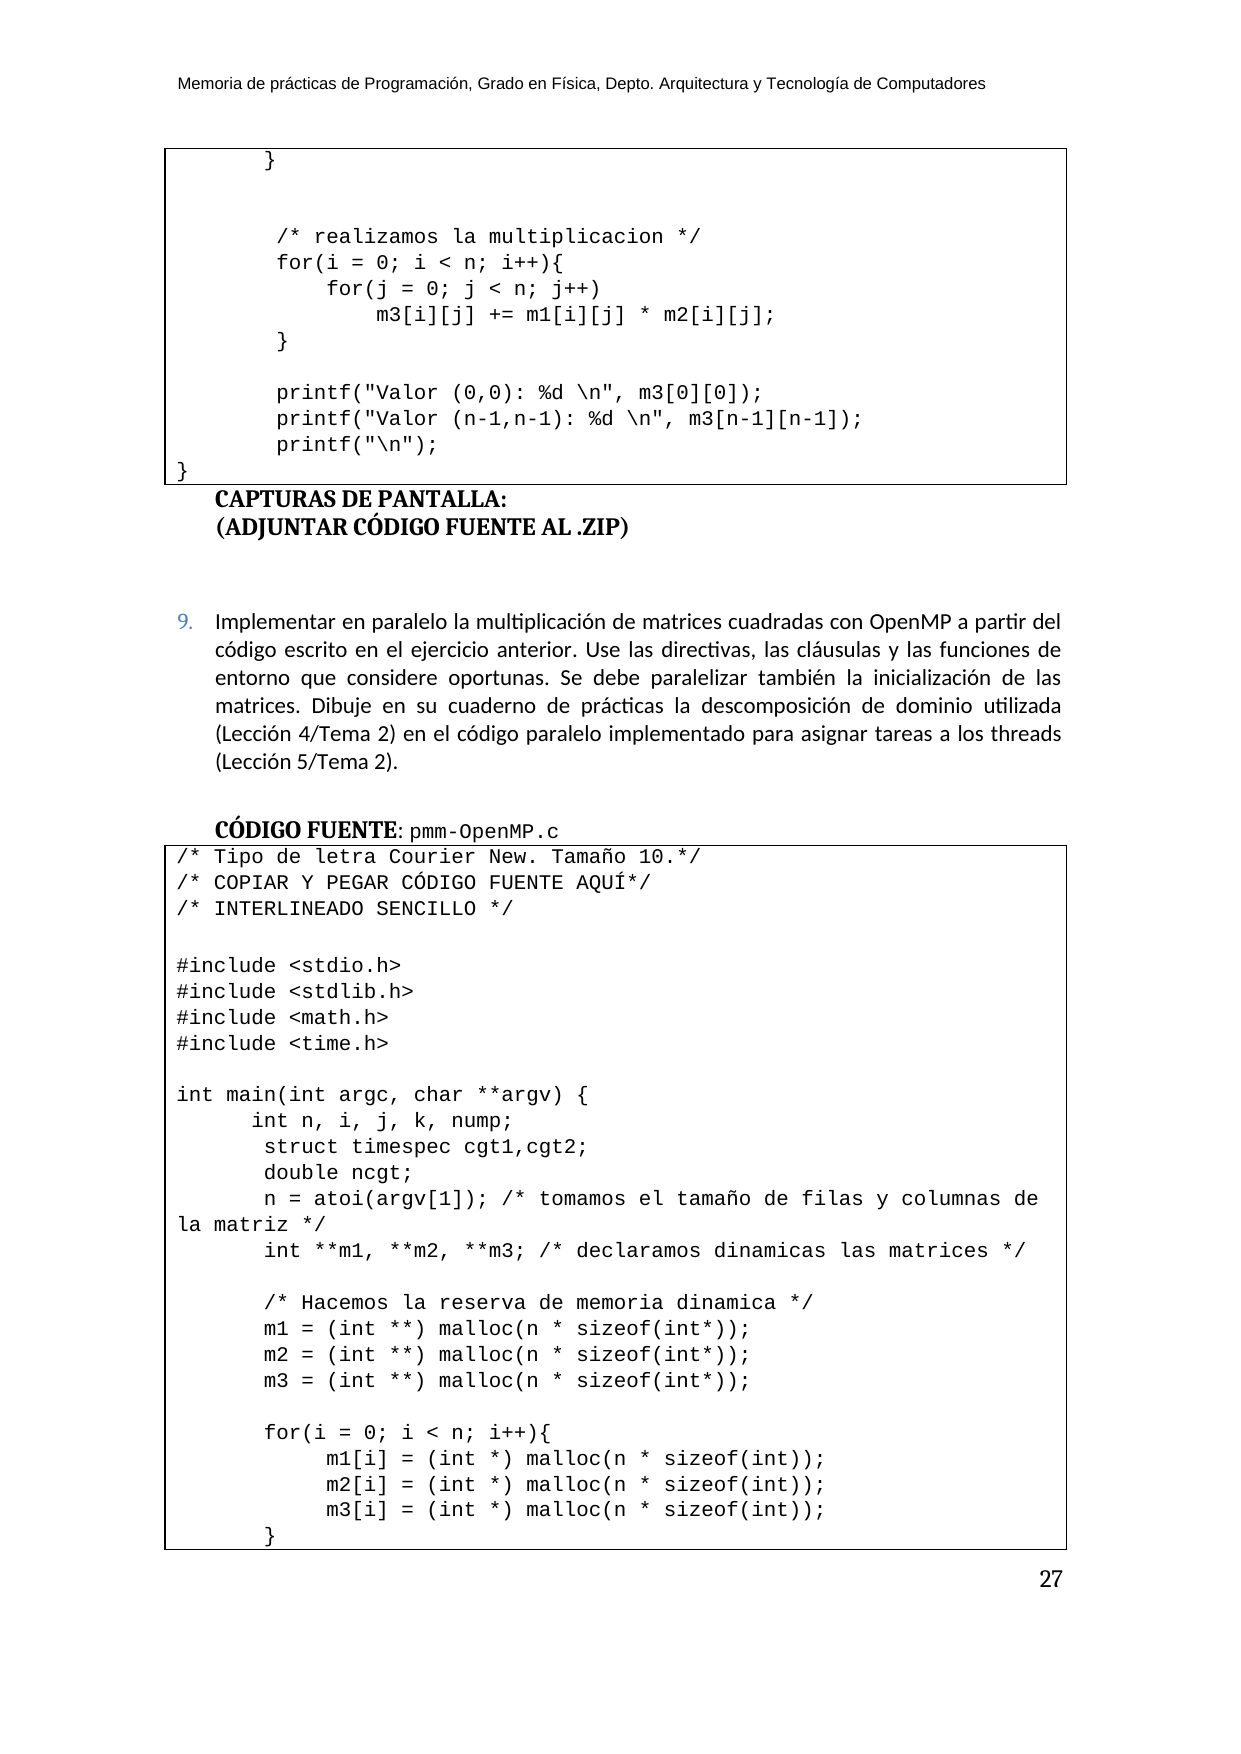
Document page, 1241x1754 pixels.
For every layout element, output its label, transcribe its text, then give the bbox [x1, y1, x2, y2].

list Implementar en paralelo la multiplicación de matrices cuadradas con OpenMP a partir del código escrito en el ejercicio anterior. Use las directivas, las cláusulas y las funciones de entorno que considere oportunas. Se debe paralelizar también la inicialización de las matrices. Dibuje en su cuaderno de prácticas la descomposición de dominio utilizada (Lección 4/Tema 2) en el código paralelo implementado para asignar tareas a los threads (Lección 5/Tema 2). [177, 607, 1063, 775]
table_header /* Tipo de letra Courier New. Tamaño 10.*/ /* COPIAR Y PEGAR CÓDIGO FUENTE AQUÍ*/ /* INTERLINEADO SENCILLO */ #include <stdio.h> #include <stdlib.h> #include <math.h> #include <time.h> int main(int argc, char **argv) { int n, i, j, k, nump; struct timespec cgt1,cgt2; double ncgt; n = atoi(argv[1]); /* tomamos el tamaño de filas y columnas de la matriz */ int **m1, **m2, **m3; /* declaramos dinamicas las matrices */ /* Hacemos la reserva de memoria dinamica */ m1 = (int **) malloc(n * sizeof(int*)); m2 = (int **) malloc(n * sizeof(int*)); m3 = (int **) malloc(n * sizeof(int*)); for(i = 0; i < n; i++){ m1[i] = (int *) malloc(n * sizeof(int)); m2[i] = (int *) malloc(n * sizeof(int)); m3[i] = (int *) malloc(n * sizeof(int)); } [166, 846, 1066, 1549]
text CAPTURAS DE PANTALLA: [215, 485, 1063, 513]
table_header } /* realizamos la multiplicacion */ for(i = 0; i < n; i++){ for(j = 0; j < n; j++) m3[i][j] += m1[i][j] * m2[i][j]; } printf("Valor (0,0): %d \n", m3[0][0]); printf("Valor (n-1,n-1): %d \n", m3[n-1][n-1]); printf("\n"); } [166, 149, 1066, 483]
text CÓDIGO FUENTE: pmm-OpenMP.c [215, 816, 1063, 845]
text (ADJUNTAR CÓDIGO FUENTE AL .ZIP) [215, 513, 1063, 542]
